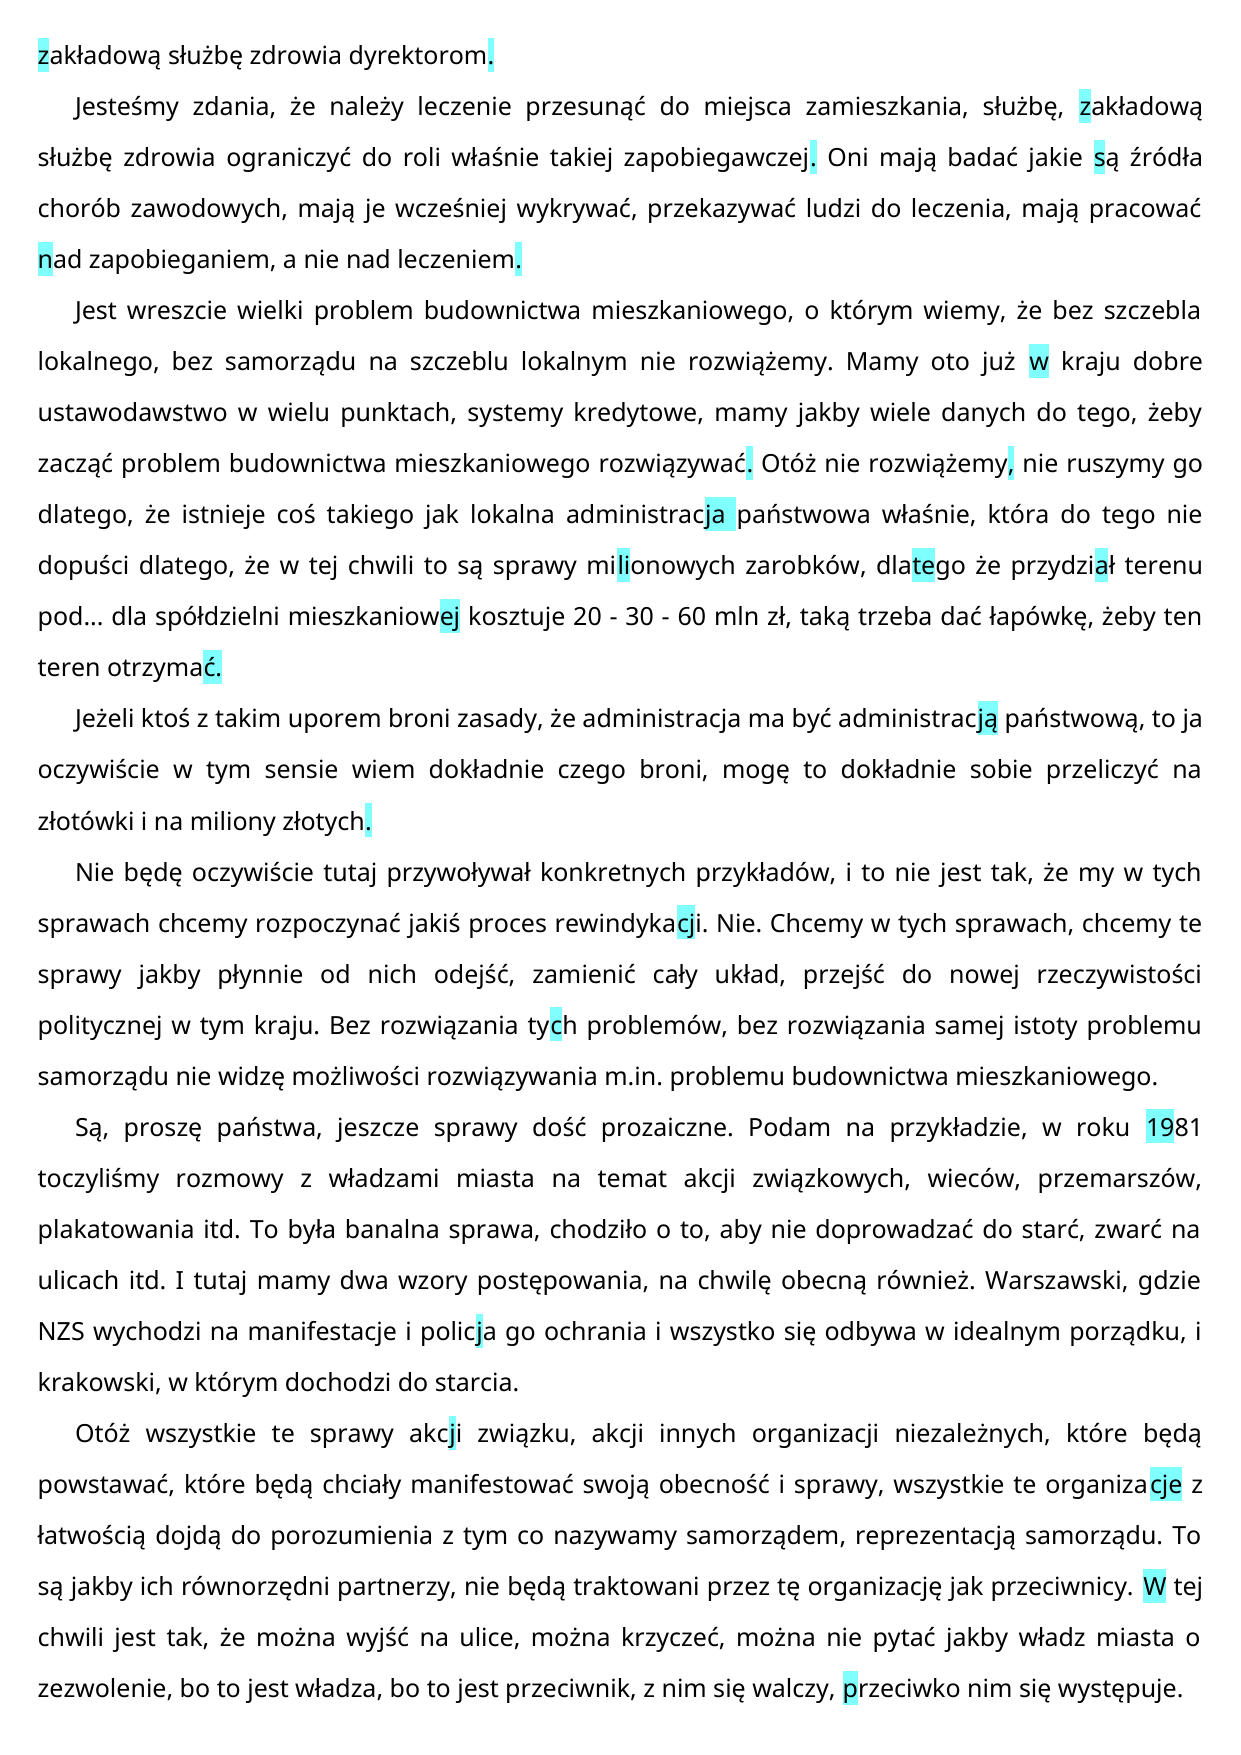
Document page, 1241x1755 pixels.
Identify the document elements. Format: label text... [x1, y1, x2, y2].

text Są, proszę państwa, jeszcze sprawy dość prozaiczne. Podam na przykładzie, w roku 1981 toczyliśmy rozmowy z władzami miasta na temat akcji związkowych, wieców, przemarszów, plakatowania itd. To była banalna sprawa, chodziło o to, aby nie doprowadzać do starć, zwarć na ulicach itd. I tutaj mamy dwa wzory postępowania, na chwilę obecną również. Warszawski, gdzie NZS wychodzi na manifestacje i policja go ochrania i wszystko się odbywa w idealnym porządku, i krakowski, w którym dochodzi do starcia. [37, 1109, 1203, 1399]
text zakładową służbę zdrowia dyrektorom. [37, 37, 1203, 72]
text Otóż wszystkie te sprawy akcji związku, akcji innych organizacji niezależnych, które będą powstawać, które będą chciały manifestować swoją obecność i sprawy, wszystkie te organizacje z łatwością dojdą do porozumienia z tym co nazywamy samorządem, reprezentacją samorządu. To są jakby ich równorzędni partnerzy, nie będą traktowani przez tę organizację jak przeciwnicy. W tej chwili jest tak, że można wyjść na ulice, można krzyczeć, można nie pytać jakby władz miasta o zezwolenie, bo to jest władza, bo to jest przeciwnik, z nim się walczy, przeciwko nim się występuje. [37, 1416, 1203, 1705]
text Jeżeli ktoś z takim uporem broni zasady, że administracja ma być administracją państwową, to ja oczywiście w tym sensie wiem dokładnie czego broni, mogę to dokładnie sobie przeliczyć na złotówki i na miliony złotych. [37, 701, 1203, 837]
text Jest wreszcie wielki problem budownictwa mieszkaniowego, o którym wiemy, że bez szczebla lokalnego, bez samorządu na szczeblu lokalnym nie rozwiążemy. Mamy oto już w kraju dobre ustawodawstwo w wielu punktach, systemy kredytowe, mamy jakby wiele danych do tego, żeby zacząć problem budownictwa mieszkaniowego rozwiązywać. Otóż nie rozwiążemy, nie ruszymy go dlatego, że istnieje coś takiego jak lokalna administracja państwowa właśnie, która do tego nie dopuści dlatego, że w tej chwili to są sprawy milionowych zarobków, dlatego że przydział terenu pod... dla spółdzielni mieszkaniowej kosztuje 20 - 30 - 60 mln zł, taką trzeba dać łapówkę, żeby ten teren otrzymać. [37, 293, 1203, 684]
text Jesteśmy zdania, że należy leczenie przesunąć do miejsca zamieszkania, służbę, zakładową służbę zdrowia ograniczyć do roli właśnie takiej zapobiegawczej. Oni mają badać jakie są źródła chorób zawodowych, mają je wcześniej wykrywać, przekazywać ludzi do leczenia, mają pracować nad zapobieganiem, a nie nad leczeniem. [37, 88, 1203, 276]
text Nie będę oczywiście tutaj przywoływał konkretnych przykładów, i to nie jest tak, że my w tych sprawach chcemy rozpoczynać jakiś proces rewindykacji. Nie. Chcemy w tych sprawach, chcemy te sprawy jakby płynnie od nich odejść, zamienić cały układ, przejść do nowej rzeczywistości politycznej w tym kraju. Bez rozwiązania tych problemów, bez rozwiązania samej istoty problemu samorządu nie widzę możliwości rozwiązywania m.in. problemu budownictwa mieszkaniowego. [37, 854, 1203, 1092]
